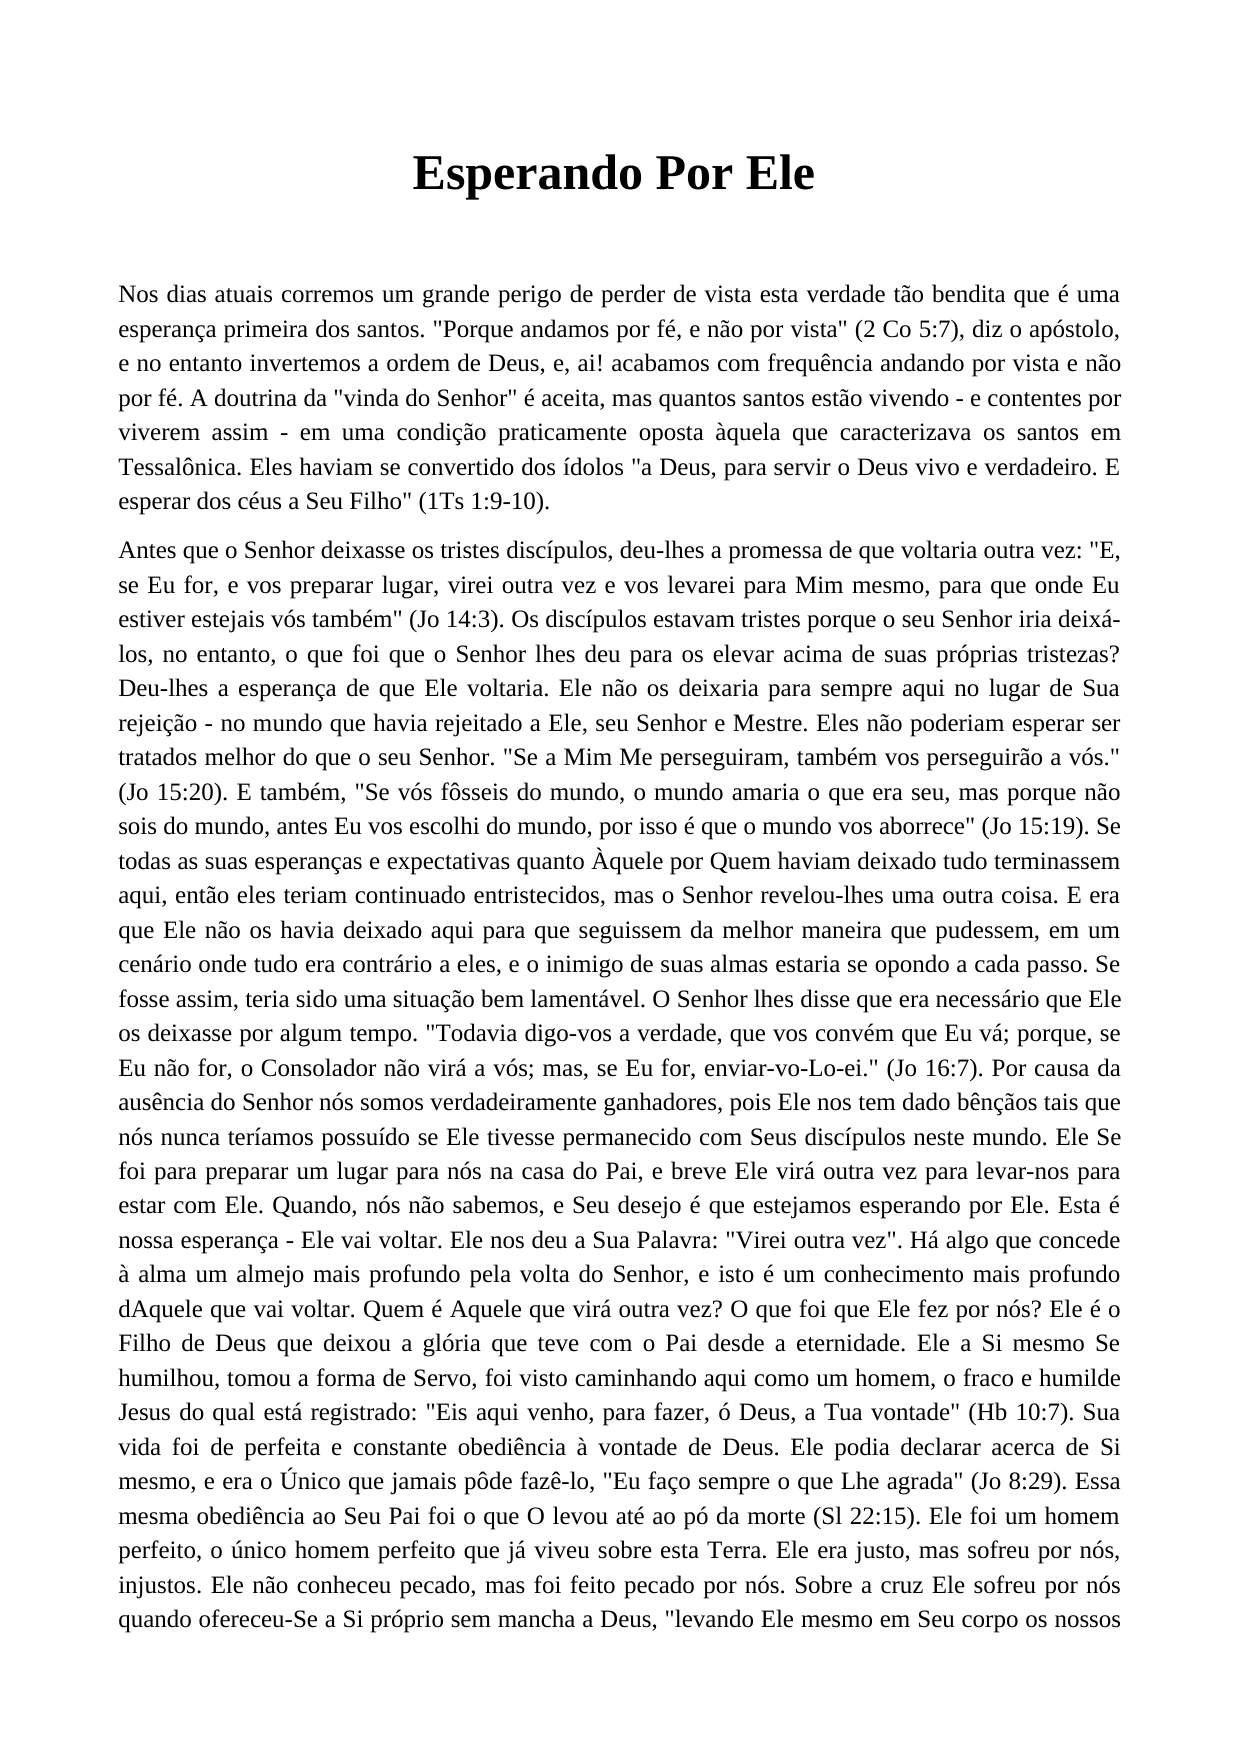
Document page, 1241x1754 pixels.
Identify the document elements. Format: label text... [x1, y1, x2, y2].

subtitle Esperando Por Ele [118, 143, 1122, 201]
text Nos dias atuais corremos um grande perigo de perder de vista esta verdade tão bendita que é uma esperança primeira dos santos. "Porque andamos por fé, e não por vista" (2 Co 5:7), diz o apóstolo, e no entanto invertemos a ordem de Deus, e, ai! acabamos com frequência andando por vista e não por fé. A doutrina da "vinda do Senhor" é aceita, mas quantos santos estão vivendo - e contentes por viverem assim - em uma condição praticamente oposta àquela que caracterizava os santos em Tessalônica. Eles haviam se convertido dos ídolos "a Deus, para servir o Deus vivo e verdadeiro. E esperar dos céus a Seu Filho" (1Ts 1:9-10). [118, 279, 1122, 515]
text Antes que o Senhor deixasse os tristes discípulos, deu-lhes a promessa de que voltaria outra vez: "E, se Eu for, e vos preparar lugar, virei outra vez e vos levarei para Mim mesmo, para que onde Eu estiver estejais vós também" (Jo 14:3). Os discípulos estavam tristes porque o seu Senhor iria deixá-los, no entanto, o que foi que o Senhor lhes deu para os elevar acima de suas próprias tristezas? Deu-lhes a esperança de que Ele voltaria. Ele não os deixaria para sempre aqui no lugar de Sua rejeição - no mundo que havia rejeitado a Ele, seu Senhor e Mestre. Eles não poderiam esperar ser tratados melhor do que o seu Senhor. "Se a Mim Me perseguiram, também vos perseguirão a vós." (Jo 15:20). E também, "Se vós fôsseis do mundo, o mundo amaria o que era seu, mas porque não sois do mundo, antes Eu vos escolhi do mundo, por isso é que o mundo vos aborrece" (Jo 15:19). Se todas as suas esperanças e expectativas quanto Àquele por Quem haviam deixado tudo terminassem aqui, então eles teriam continuado entristecidos, mas o Senhor revelou-lhes uma outra coisa. E era que Ele não os havia deixado aqui para que seguissem da melhor maneira que pudessem, em um cenário onde tudo era contrário a eles, e o inimigo de suas almas estaria se opondo a cada passo. Se fosse assim, teria sido uma situação bem lamentável. O Senhor lhes disse que era necessário que Ele os deixasse por algum tempo. "Todavia digo-vos a verdade, que vos convém que Eu vá; porque, se Eu não for, o Consolador não virá a vós; mas, se Eu for, enviar-vo-Lo-ei." (Jo 16:7). Por causa da ausência do Senhor nós somos verdadeiramente ganhadores, pois Ele nos tem dado bênçãos tais que nós nunca teríamos possuído se Ele tivesse permanecido com Seus discípulos neste mundo. Ele Se foi para preparar um lugar para nós na casa do Pai, e breve Ele virá outra vez para levar-nos para estar com Ele. Quando, nós não sabemos, e Seu desejo é que estejamos esperando por Ele. Esta é nossa esperança - Ele vai voltar. Ele nos deu a Sua Palavra: "Virei outra vez". Há algo que concede à alma um almejo mais profundo pela volta do Senhor, e isto é um conhecimento mais profundo dAquele que vai voltar. Quem é Aquele que virá outra vez? O que foi que Ele fez por nós? Ele é o Filho de Deus que deixou a glória que teve com o Pai desde a eternidade. Ele a Si mesmo Se humilhou, tomou a forma de Servo, foi visto caminhando aqui como um homem, o fraco e humilde Jesus do qual está registrado: "Eis aqui venho, para fazer, ó Deus, a Tua vontade" (Hb 10:7). Sua vida foi de perfeita e constante obediência à vontade de Deus. Ele podia declarar acerca de Si mesmo, e era o Único que jamais pôde fazê-lo, "Eu faço sempre o que Lhe agrada" (Jo 8:29). Essa mesma obediência ao Seu Pai foi o que O levou até ao pó da morte (Sl 22:15). Ele foi um homem perfeito, o único homem perfeito que já viveu sobre esta Terra. Ele era justo, mas sofreu por nós, injustos. Ele não conheceu pecado, mas foi feito pecado por nós. Sobre a cruz Ele sofreu por nós quando ofereceu-Se a Si próprio sem mancha a Deus, "levando Ele mesmo em Seu corpo os nossos [118, 536, 1122, 1633]
